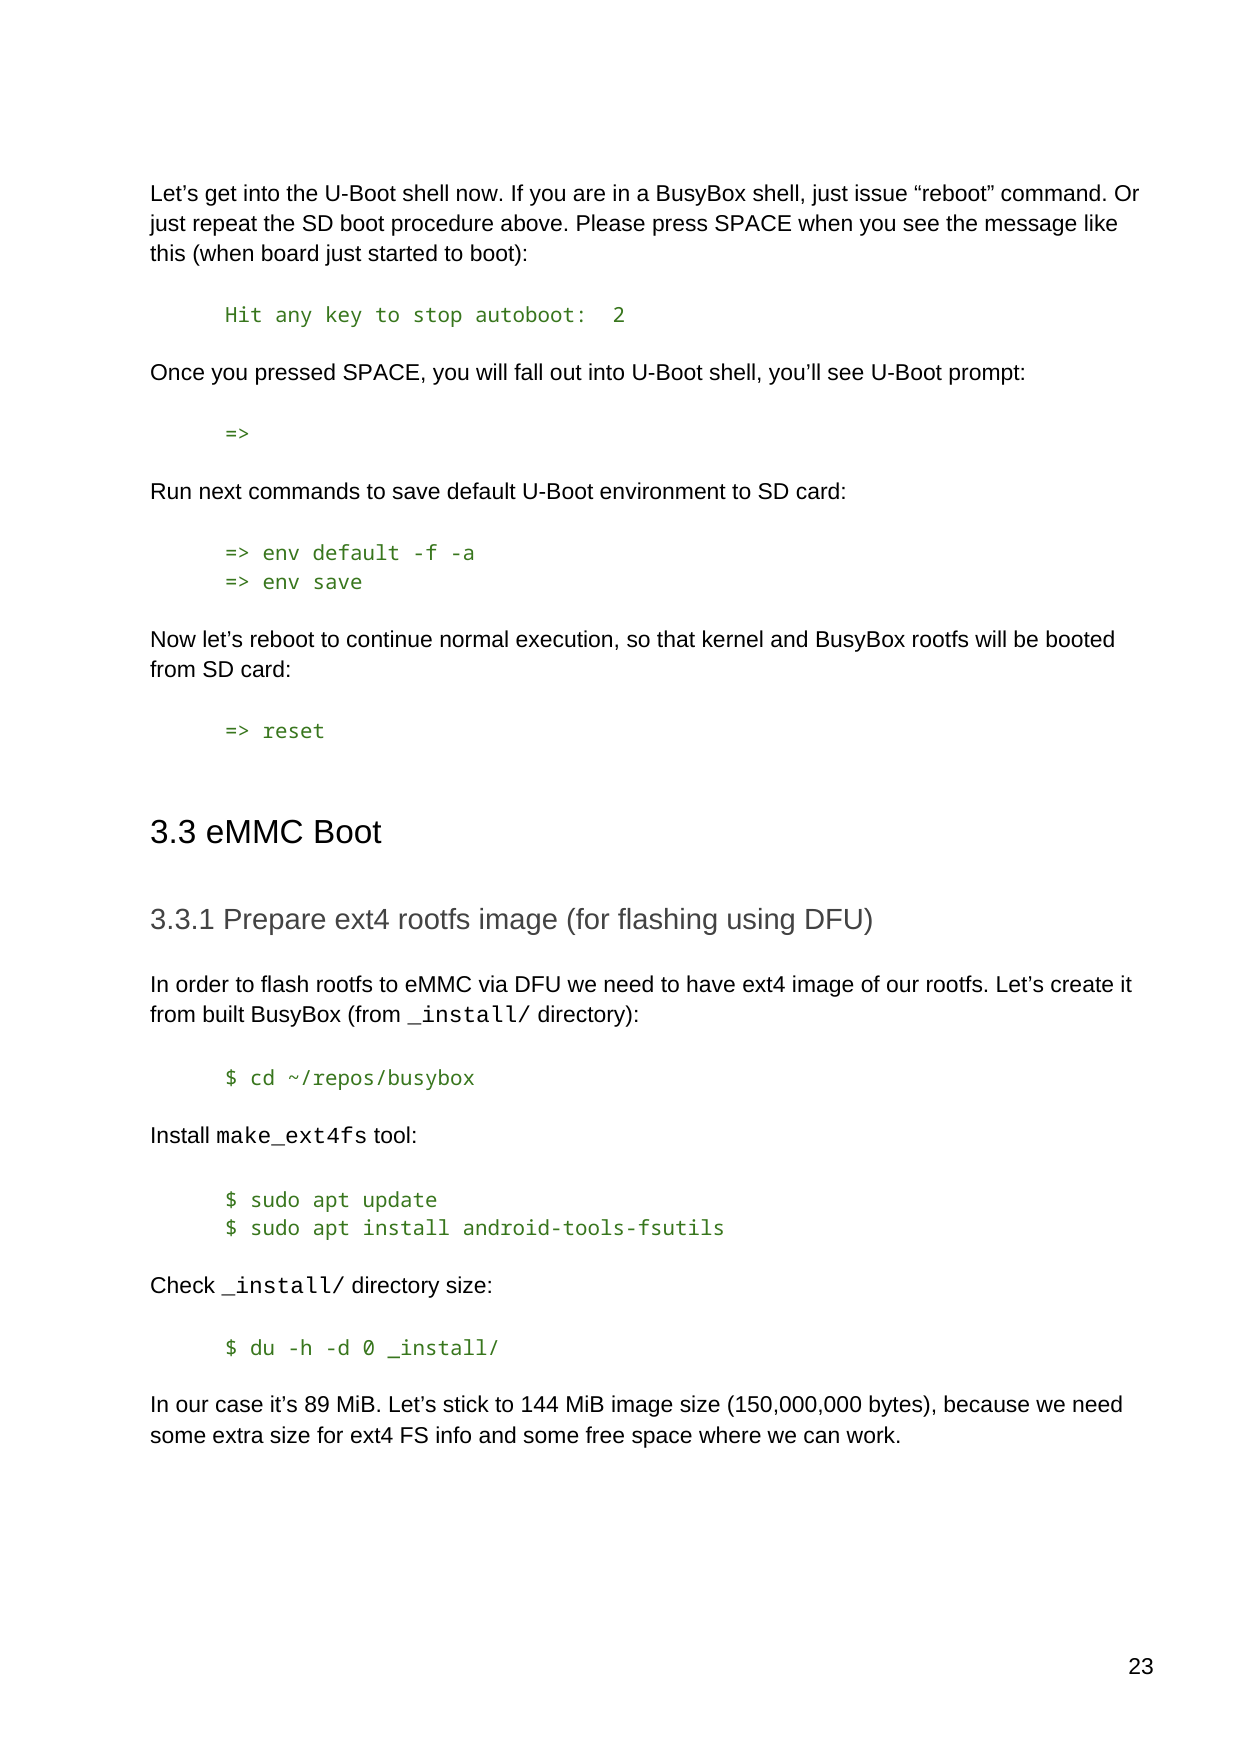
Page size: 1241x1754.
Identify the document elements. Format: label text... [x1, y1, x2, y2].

subtitle $ sudo apt update [437, 1185, 1153, 1213]
subtitle => [150, 419, 225, 448]
text In our case it’s 89 MiB. Let’s stick to 144 MiB image size (150,000,000 bytes), because we need some extra size for ext4 FS info and some free space where we can work. [150, 1391, 1153, 1448]
subtitle $ sudo apt install android-tools-fsutils [725, 1213, 1153, 1242]
subtitle Hit any key to stop autoboot: 2 [150, 300, 225, 329]
text Let’s get into the U-Boot shell now. If you are in a BusyBox shell, just issue “reboot” command. Or just repeat the SD boot procedure above. Please press SPACE when you see the message like this (when board just started to boot): [150, 179, 1153, 266]
subtitle $ du -h -d 0 _install/ [500, 1333, 1153, 1361]
subtitle => env default -f -a [150, 538, 1153, 567]
subtitle => [250, 419, 1153, 448]
subtitle => env save [150, 567, 225, 595]
text Install make_ext4fs tool: [150, 1122, 1153, 1150]
subtitle 3.3 eMMC Boot [150, 812, 1153, 851]
subtitle => reset [325, 716, 1153, 744]
subtitle => reset [150, 716, 225, 744]
text Once you pressed SPACE, you will fall out into U-Boot shell, you’ll see U-Boot prompt: [150, 359, 1153, 385]
subtitle $ sudo apt update [150, 1185, 225, 1213]
subtitle $ sudo apt install android-tools-fsutils [150, 1213, 225, 1242]
subtitle => env save [362, 567, 1153, 595]
subtitle $ du -h -d 0 _install/ [150, 1333, 225, 1361]
text Check _install/ directory size: [150, 1272, 1153, 1300]
text Run next commands to save default U-Boot environment to SD card: [150, 478, 1153, 504]
text 3.3.1 Prepare ext4 rootfs image (for flashing using DFU) [150, 902, 1153, 935]
subtitle $ cd ~/repos/busybox [150, 1063, 1153, 1092]
subtitle Hit any key to stop autoboot: 2 [625, 300, 1153, 329]
text Now let’s reboot to continue normal execution, so that kernel and BusyBox rootfs will be booted from SD card: [150, 626, 1153, 682]
text In order to flash rootfs to eMMC via DFU we need to have ext4 image of our rootfs. Let’s create it from built BusyBox (from _install/ directory): [150, 971, 1153, 1029]
